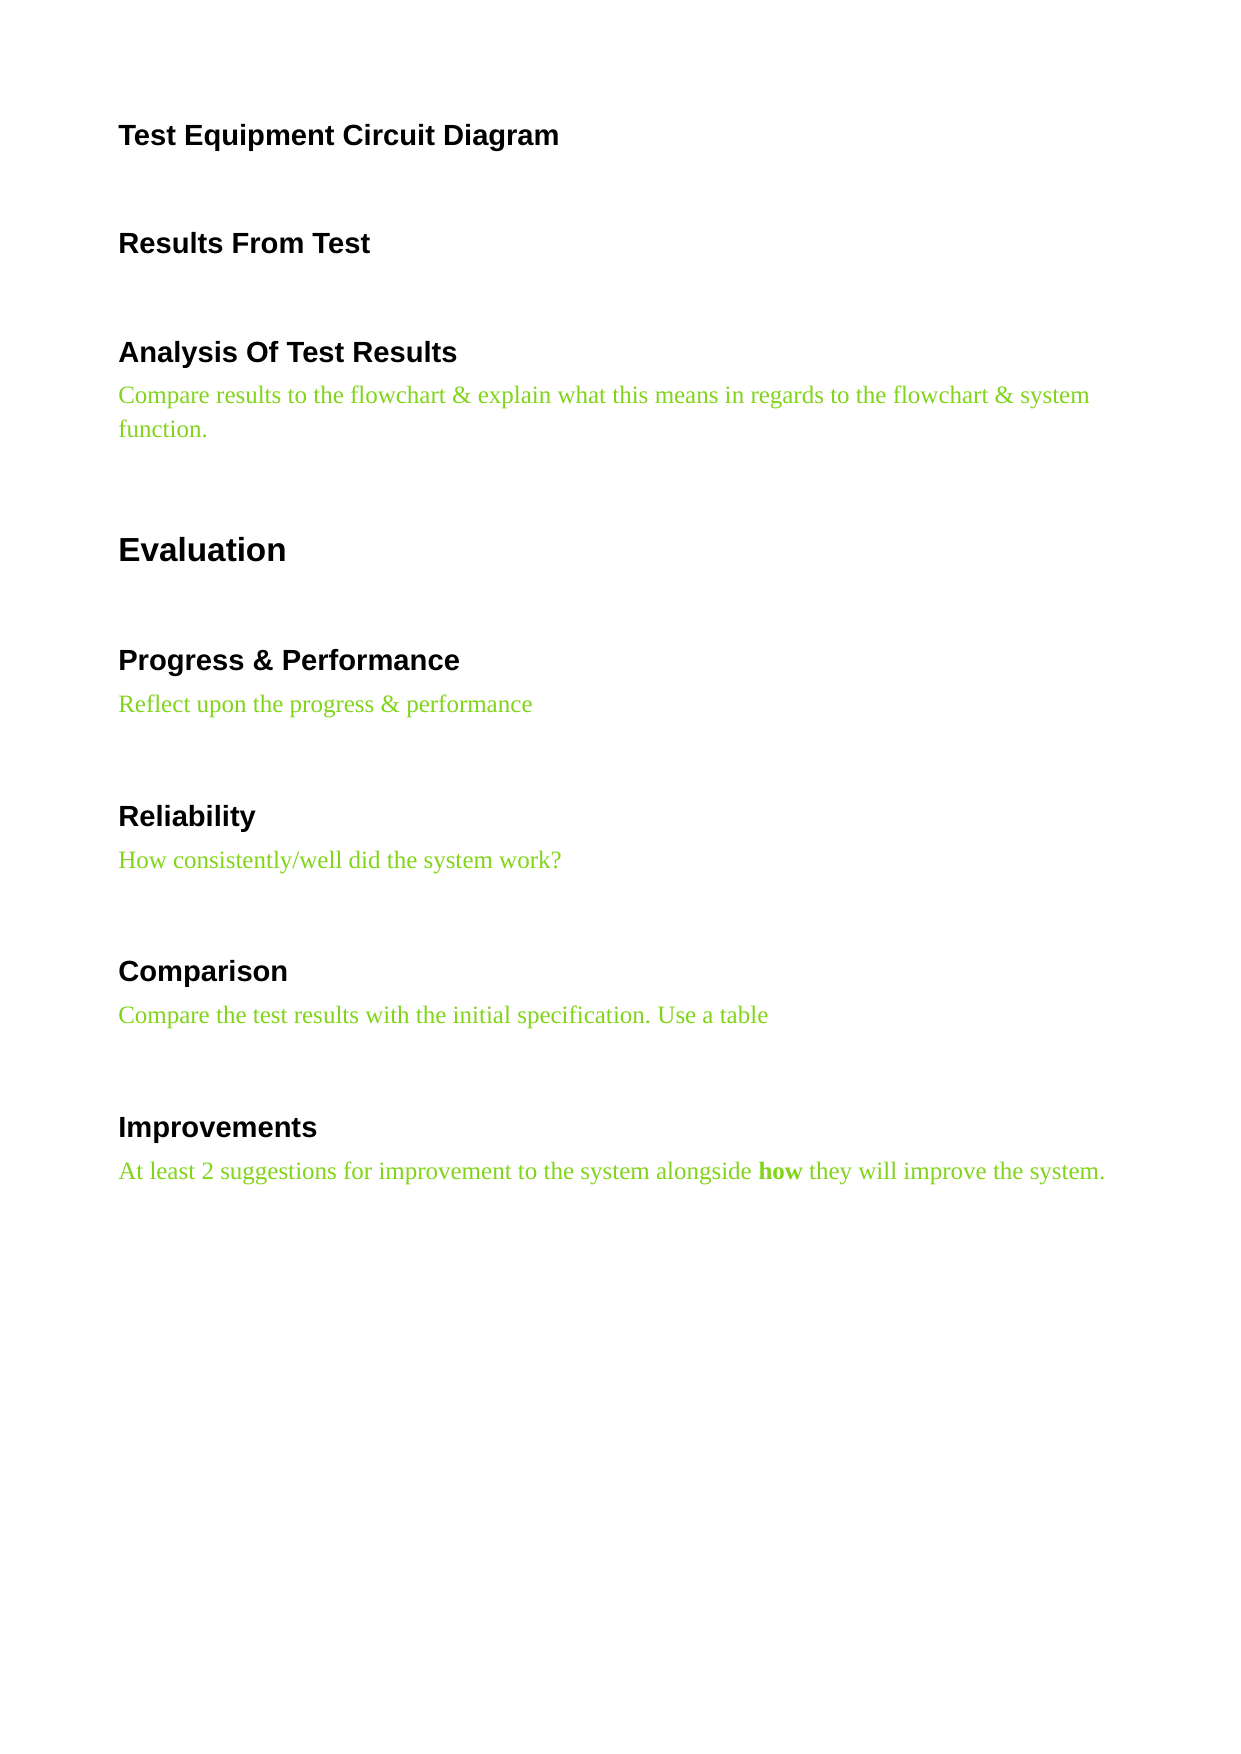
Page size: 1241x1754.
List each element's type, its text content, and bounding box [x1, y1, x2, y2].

subtitle Analysis Of Test Results [118, 334, 1122, 368]
subtitle Improvements [118, 1110, 1122, 1144]
text How consistently/well did the system work? [118, 845, 1122, 873]
subtitle Comparison [118, 954, 1122, 988]
subtitle Progress & Performance [118, 643, 1122, 676]
subtitle Evaluation [118, 530, 1122, 568]
subtitle Test Equipment Circuit Diagram [118, 118, 1122, 152]
text At least 2 suggestions for improvement to the system alongside how they will improve the system. [118, 1156, 1122, 1185]
subtitle Results From Test [118, 226, 1122, 260]
text Compare results to the flowchart & explain what this means in regards to the flowchart & system function. [118, 381, 1122, 442]
subtitle Reliability [118, 799, 1122, 832]
text Reflect upon the progress & performance [118, 689, 1122, 718]
text Compare the test results with the initial specification. Use a table [118, 1001, 1122, 1029]
